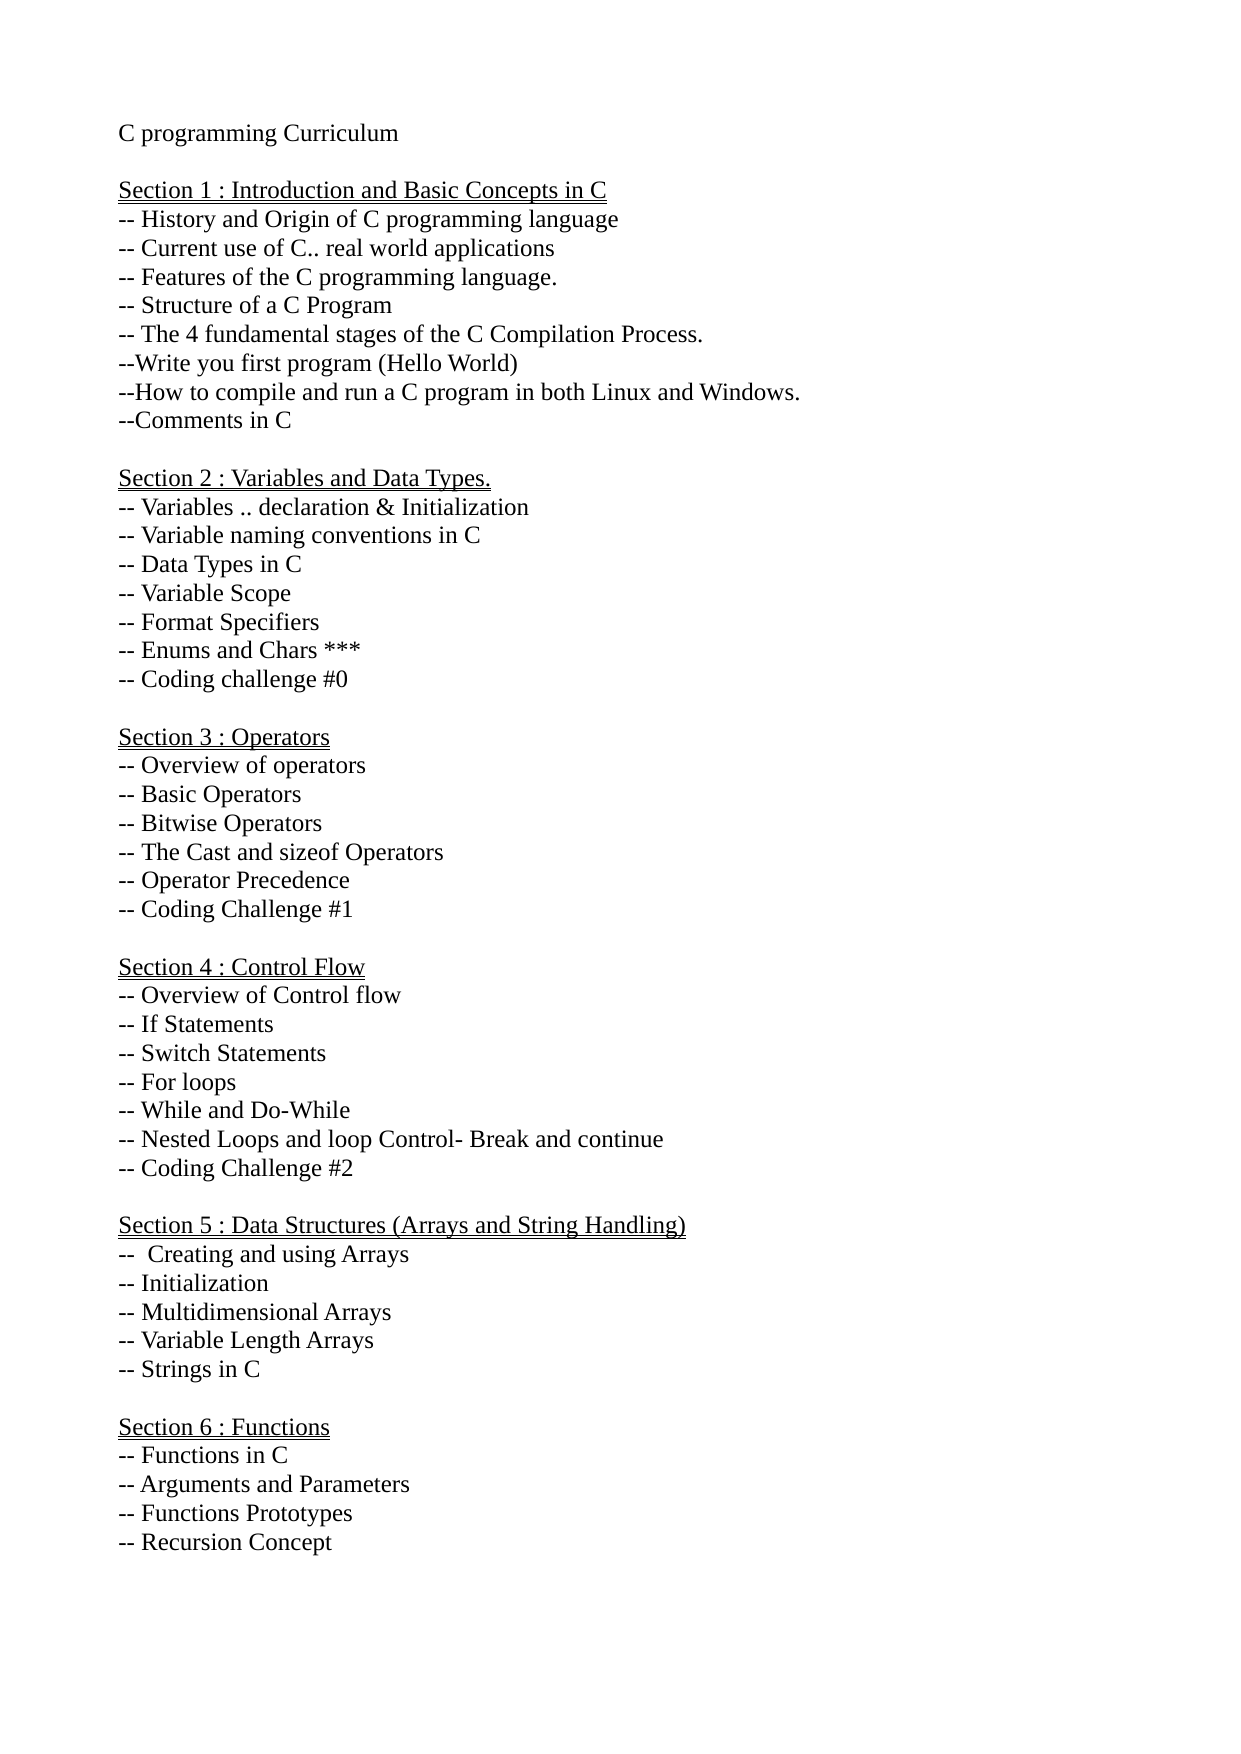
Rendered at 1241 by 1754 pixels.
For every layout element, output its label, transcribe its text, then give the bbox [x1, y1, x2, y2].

text -- Functions Prototypes [118, 1498, 1122, 1527]
text -- Bitwise Operators [118, 808, 1122, 837]
text C programming Curriculum [118, 118, 1122, 147]
text -- Initialization [118, 1268, 1122, 1297]
text -- Data Types in C [118, 549, 1122, 578]
text -- Variable naming conventions in C [118, 521, 1122, 549]
text -- If Statements [118, 1009, 1122, 1038]
text --How to compile and run a C program in both Linux and Windows. [118, 377, 1122, 406]
text -- Features of the C programming language. [118, 262, 1122, 291]
text -- Basic Operators [118, 779, 1122, 808]
text -- The 4 fundamental stages of the C Compilation Process. [118, 319, 1122, 348]
text Section 4 : Control Flow [118, 952, 1122, 981]
text -- Coding challenge #0 [118, 664, 1122, 693]
text -- Creating and using Arrays [118, 1239, 1122, 1268]
text -- Switch Statements [118, 1038, 1122, 1067]
text -- Coding Challenge #1 [118, 894, 1122, 923]
text -- Enums and Chars *** [118, 636, 1122, 664]
text -- Strings in C [118, 1354, 1122, 1383]
text -- Variables .. declaration & Initialization [118, 492, 1122, 521]
text -- While and Do-While [118, 1096, 1122, 1124]
text --Write you first program (Hello World) [118, 348, 1122, 377]
text -- Variable Length Arrays [118, 1326, 1122, 1354]
text -- Overview of Control flow [118, 981, 1122, 1009]
text Section 1 : Introduction and Basic Concepts in C [118, 176, 1122, 204]
text Section 6 : Functions [118, 1412, 1122, 1441]
text -- Operator Precedence [118, 866, 1122, 894]
text -- Format Specifiers [118, 607, 1122, 636]
text -- Coding Challenge #2 [118, 1153, 1122, 1182]
text -- For loops [118, 1067, 1122, 1096]
text -- History and Origin of C programming language [118, 204, 1122, 233]
text -- The Cast and sizeof Operators [118, 837, 1122, 866]
text -- Current use of C.. real world applications [118, 233, 1122, 262]
text Section 2 : Variables and Data Types. [118, 463, 1122, 492]
text -- Variable Scope [118, 578, 1122, 607]
text Section 3 : Operators [118, 722, 1122, 751]
text Section 5 : Data Structures (Arrays and String Handling) [118, 1211, 1122, 1239]
text -- Arguments and Parameters [118, 1469, 1122, 1498]
text -- Nested Loops and loop Control- Break and continue [118, 1124, 1122, 1153]
text -- Overview of operators [118, 751, 1122, 779]
text -- Multidimensional Arrays [118, 1297, 1122, 1326]
text -- Functions in C [118, 1441, 1122, 1469]
text -- Structure of a C Program [118, 291, 1122, 319]
text --Comments in C [118, 406, 1122, 434]
text -- Recursion Concept [118, 1527, 1122, 1556]
